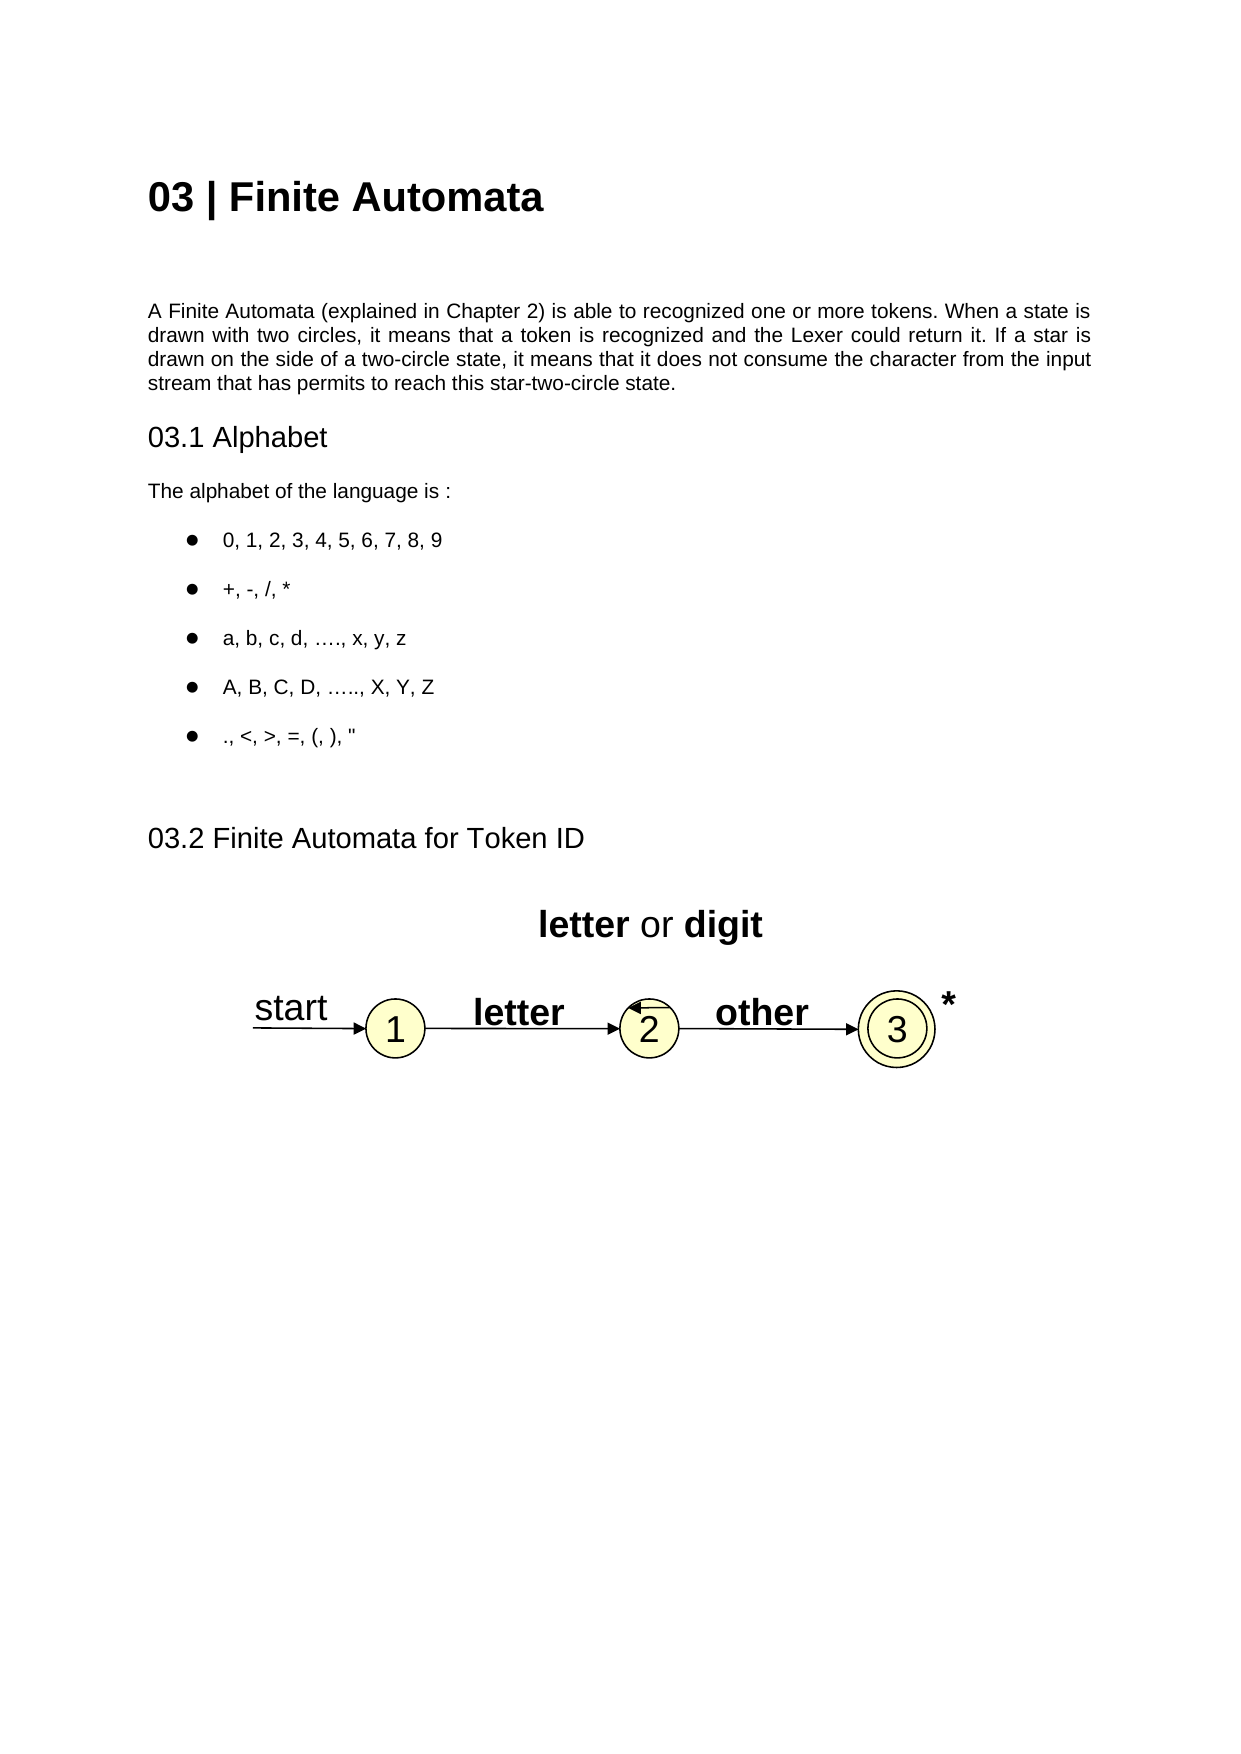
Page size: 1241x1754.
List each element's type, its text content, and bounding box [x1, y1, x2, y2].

text A Finite Automata (explained in Chapter 2) is able to recognized one or more tokens. When a state is drawn with two circles, it means that a token is recognized and the Lexer could return it. If a star is drawn on the side of a two-circle state, it means that it does not consume the character from the input stream that has permits to reach this star-two-circle state. [148, 299, 1093, 395]
list 0, 1, 2, 3, 4, 5, 6, 7, 8, 9 [185, 528, 1093, 552]
list a, b, c, d, …., x, y, z [185, 626, 1093, 649]
text 03 | Finite Automata [148, 173, 1093, 221]
text The alphabet of the language is : [148, 479, 1093, 503]
list ., <, >, =, (, ), " [185, 723, 1093, 747]
list A, B, C, D, ….., X, Y, Z [185, 674, 1093, 698]
text 03.1 Alphabet [148, 420, 1093, 454]
list +, -, /, * [185, 577, 1093, 601]
text 03.2 Finite Automata for Token ID [148, 821, 1093, 855]
